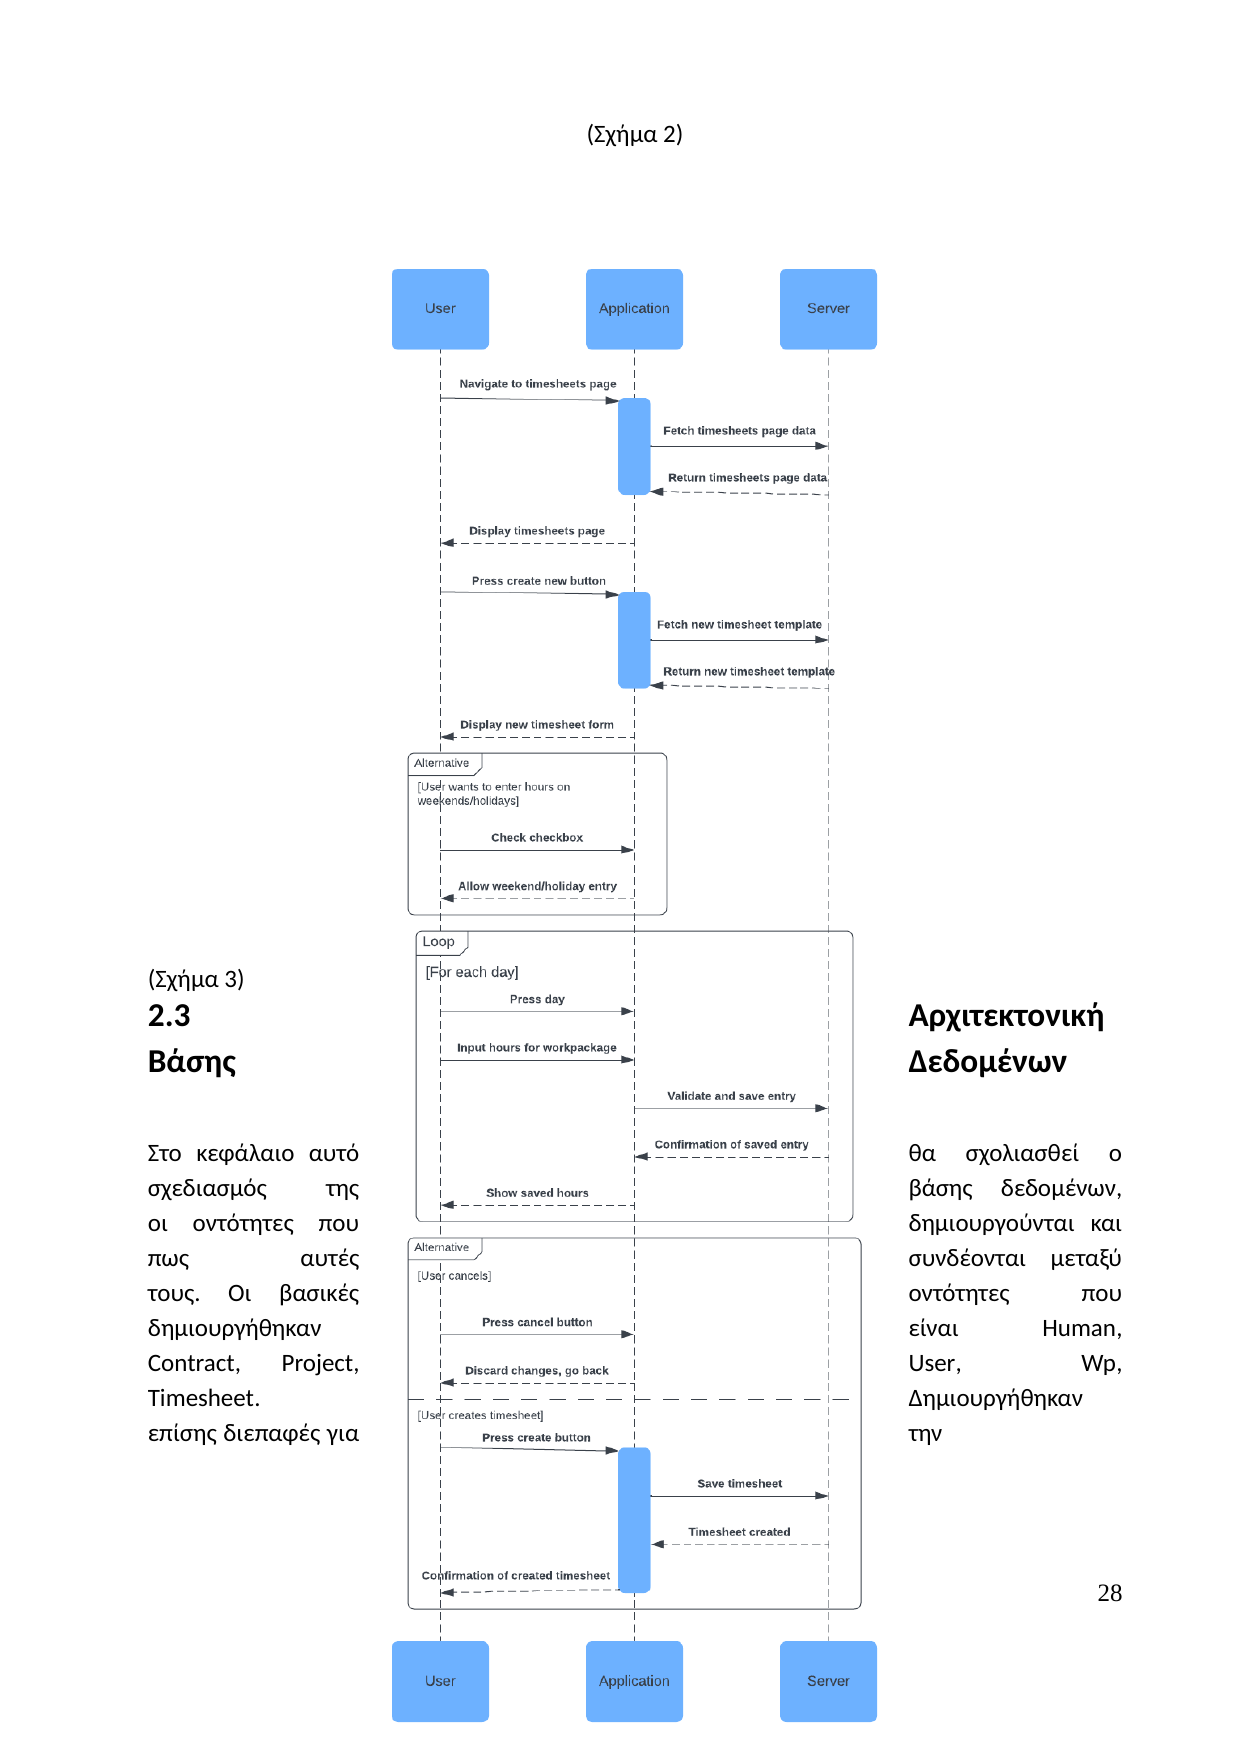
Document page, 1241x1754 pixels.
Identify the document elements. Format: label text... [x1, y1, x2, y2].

text (Σχήμα 2) [148, 118, 1122, 149]
text 2.3 Αρχιτεκτονική Βάσης Δεδομένων [909, 994, 1122, 1081]
text (Σχήμα 3) [148, 963, 359, 994]
text 2.3 Αρχιτεκτονική Βάσης Δεδομένων [148, 994, 359, 1081]
text [909, 963, 1122, 994]
text Στο κεφάλαιο αυτό θα σχολιασθεί ο σχεδιασμός της βάσης δεδομένων, οι οντότητες που δημιουργούνται και πως αυτές συνδέονται μεταξύ τους. Οι βασικές οντότητες που δημιουργήθηκαν είναι Human, Contract, Project, User, Wp, Timesheet. Δημιουργήθηκαν επίσης διεπαφές για την επαναχρησιμοποίηση του κώδικα, Interval, Day, WorkPackage. Τα βασικά χαρακτηριστικά του καθενός είναι τα εξής: Για την οντότητα Human είναι το ονοματεπώνυμο των εργαζομένων και ο μοναδικός αριθμός που τους αντιστοιχεί. Στην Contract εμπεριέχεται τα Project, Human, Wps στα οποία απευθύνεται το συγκεκριμένο συμβόλαιο. Επίσης έχει το ολικό κόστος, ωρομίσθιο και την διάρκεια του συμβολαίου. Τα Projects έχουν τον μοναδικό τους αναγνωριστικό, τίτλο, επεξήγηση, τα work packages τα οποία περιέχει και την διάρκεια του. Κάθε User έχει μια ηλεκτρονική διεύθυνση, ένα αναγνωστικό για την σύνδεση μέσω της firebase υπηρεσίας, ρόλο, άλλους Users με τους οποίους είναι linked ο λογαριασμός για τον διαμερισμό όλων των στοιχείων, και τα Projects, Humans, Contracts, Timesheets τα οποία έχει δημιουργήσει ο χρήστης ή κάποιος άλλος συνδεδεμένος χρήστης. Το κάθε Wp έχει ένα τίτλο και έναν πίνακα από ημερομηνίες για το πότε είναι ενεργό. Τέλος η οντότητα Timesheet εμπεριέχει την ημερομηνία δημιουργίας του φύλλου εργασίας, το συμβόλαιο το οποίο αφορά και οι ημέρες που έχει κάποιος δουλέψει. Οι διαπαφές έχουν τα εξής χαρακτηριστικά: η Interval έχει την ημερομηνία έναρξης και την διάρκεια, η Day την ημερομηνία και τα WorkPackages που αφορούν εκείνη την ημέρα και WorkPackage είναι το wp το οποίο αφορά μαζί με τις ώρες εργασίας. Παρακάτω παρουσιάζεται ένα διάγραμμα με αναλυτικές πληροφορίες για τις οντότητες. [909, 1137, 1122, 1448]
text Στο κεφάλαιο αυτό θα σχολιασθεί ο σχεδιασμός της βάσης δεδομένων, οι οντότητες που δημιουργούνται και πως αυτές συνδέονται μεταξύ τους. Οι βασικές οντότητες που δημιουργήθηκαν είναι Human, Contract, Project, User, Wp, Timesheet. Δημιουργήθηκαν επίσης διεπαφές για την επαναχρησιμοποίηση του κώδικα, Interval, Day, WorkPackage. Τα βασικά χαρακτηριστικά του καθενός είναι τα εξής: Για την οντότητα Human είναι το ονοματεπώνυμο των εργαζομένων και ο μοναδικός αριθμός που τους αντιστοιχεί. Στην Contract εμπεριέχεται τα Project, Human, Wps στα οποία απευθύνεται το συγκεκριμένο συμβόλαιο. Επίσης έχει το ολικό κόστος, ωρομίσθιο και την διάρκεια του συμβολαίου. Τα Projects έχουν τον μοναδικό τους αναγνωριστικό, τίτλο, επεξήγηση, τα work packages τα οποία περιέχει και την διάρκεια του. Κάθε User έχει μια ηλεκτρονική διεύθυνση, ένα αναγνωστικό για την σύνδεση μέσω της firebase υπηρεσίας, ρόλο, άλλους Users με τους οποίους είναι linked ο λογαριασμός για τον διαμερισμό όλων των στοιχείων, και τα Projects, Humans, Contracts, Timesheets τα οποία έχει δημιουργήσει ο χρήστης ή κάποιος άλλος συνδεδεμένος χρήστης. Το κάθε Wp έχει ένα τίτλο και έναν πίνακα από ημερομηνίες για το πότε είναι ενεργό. Τέλος η οντότητα Timesheet εμπεριέχει την ημερομηνία δημιουργίας του φύλλου εργασίας, το συμβόλαιο το οποίο αφορά και οι ημέρες που έχει κάποιος δουλέψει. Οι διαπαφές έχουν τα εξής χαρακτηριστικά: η Interval έχει την ημερομηνία έναρξης και την διάρκεια, η Day την ημερομηνία και τα WorkPackages που αφορούν εκείνη την ημέρα και WorkPackage είναι το wp το οποίο αφορά μαζί με τις ώρες εργασίας. Παρακάτω παρουσιάζεται ένα διάγραμμα με αναλυτικές πληροφορίες για τις οντότητες. [148, 1137, 359, 1448]
